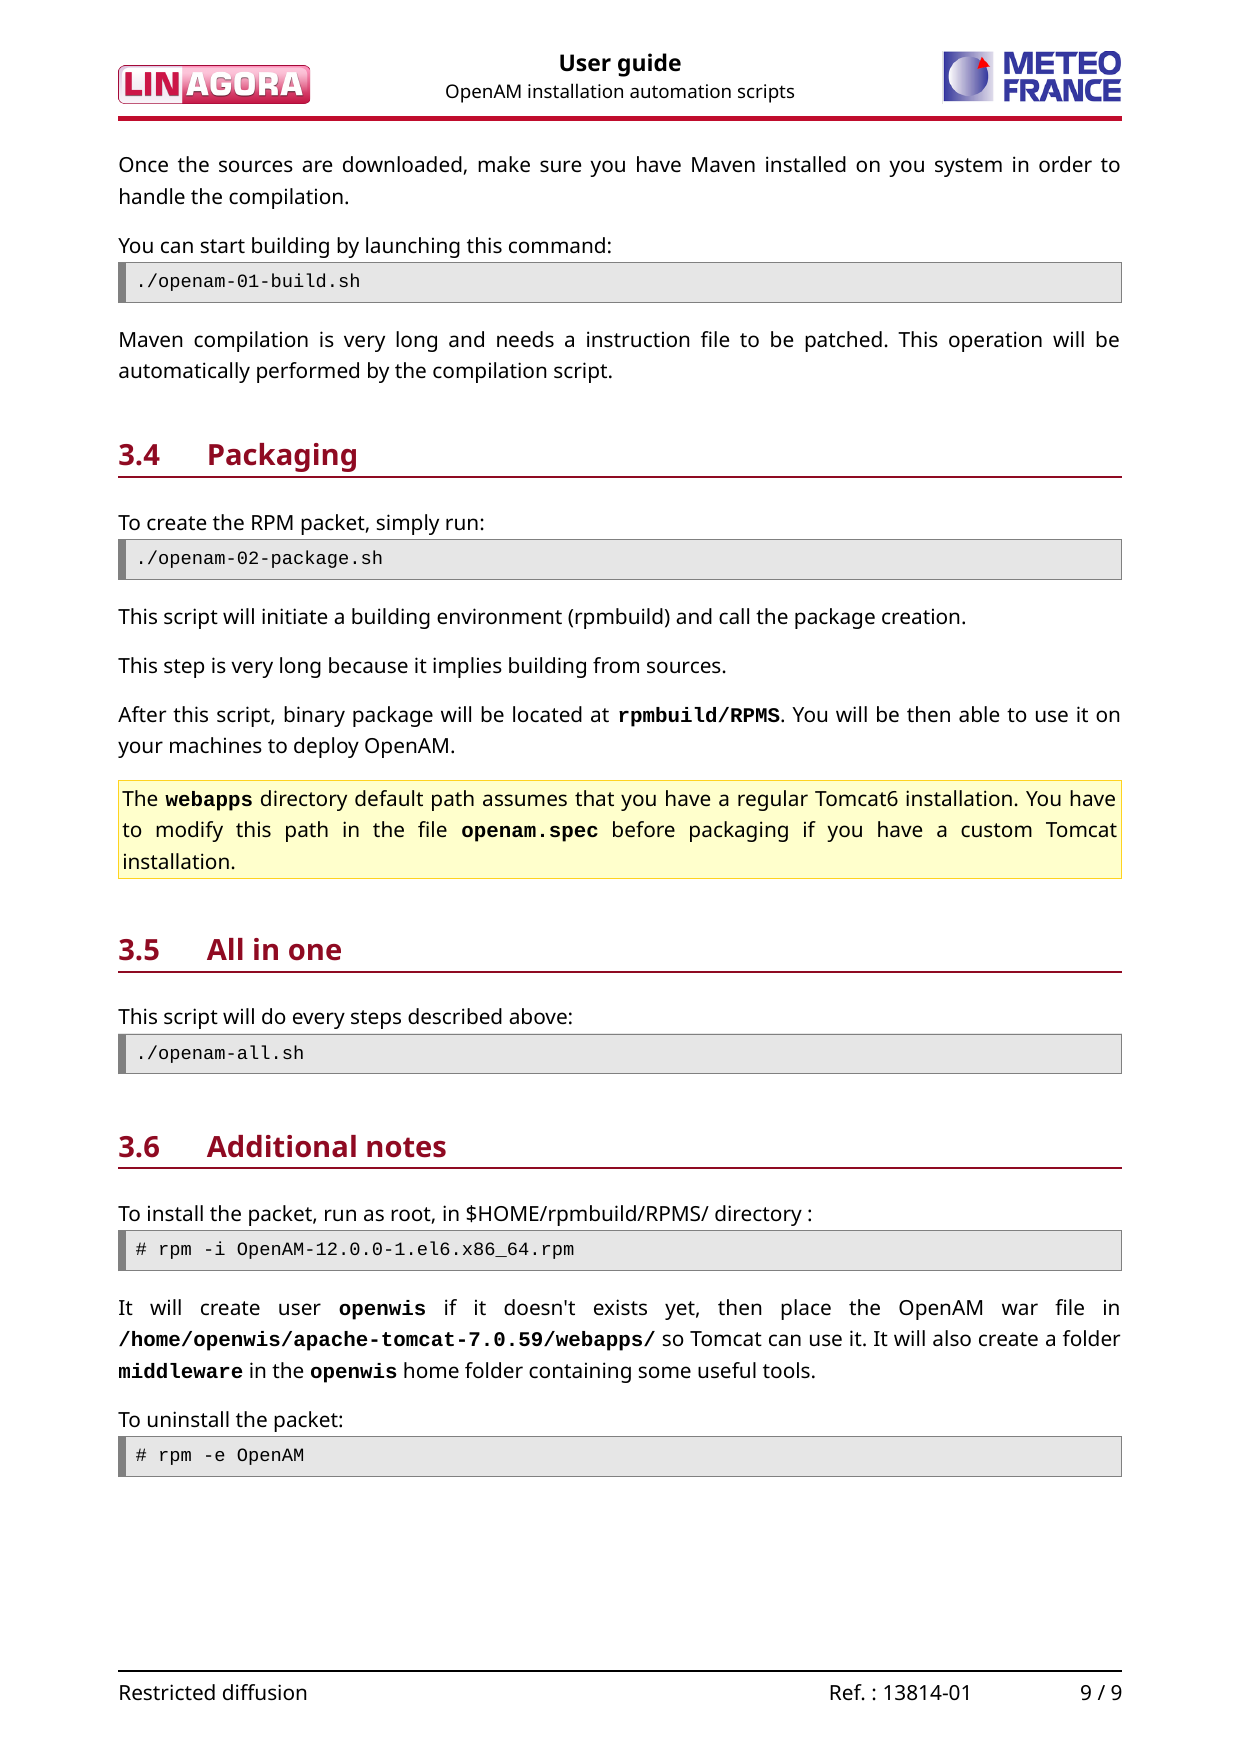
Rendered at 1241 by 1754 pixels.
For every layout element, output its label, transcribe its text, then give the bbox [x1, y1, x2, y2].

subtitle Packaging [118, 435, 1122, 476]
text To uninstall the packet: [118, 1405, 1122, 1433]
text Once the sources are downloaded, make sure you have Maven installed on you system in order to handle the compilation. [118, 151, 1122, 210]
picture [118, 65, 311, 104]
text # rpm -i OpenAM-12.0.0-1.el6.x86_64.rpm [126, 1231, 1121, 1270]
text ./openam-02-package.sh [126, 540, 1121, 579]
text ./openam-all.sh [126, 1035, 1121, 1073]
text This script will do every steps described above: [118, 1002, 1122, 1031]
text You can start building by launching this command: [118, 231, 1122, 259]
subtitle Additional notes [118, 1126, 1122, 1167]
text It will create user openwis if it doesn't exists yet, then place the OpenAM war file in /home/openwis/apache-tomcat-7.0.59/webapps/ so Tomcat can use it. It will also create a folder middleware in the openwis home folder containing some useful tools. [118, 1293, 1122, 1384]
text After this script, binary package will be located at rpmbuild/RPMS. You will be then able to use it on your machines to deploy OpenAM. [118, 700, 1122, 759]
text This script will initiate a building environment (rpmbuild) and call the package creation. [118, 602, 1122, 630]
subtitle All in one [118, 929, 1122, 971]
picture [942, 51, 1123, 104]
text Maven compilation is very long and needs a instruction file to be patched. This operation will be automatically performed by the compilation script. [118, 325, 1122, 384]
text To install the packet, run as root, in $HOME/rpmbuild/RPMS/ directory : [118, 1199, 1122, 1227]
text The webapps directory default path assumes that you have a regular Tomcat6 installation. You have to modify this path in the file openam.spec before packaging if you have a custom Tomcat installation. [119, 781, 1121, 878]
text To create the RPM packet, simply run: [118, 508, 1122, 536]
text This step is very long because it implies building from sources. [118, 651, 1122, 679]
text # rpm -e OpenAM [126, 1437, 1121, 1476]
text ./openam-01-build.sh [126, 263, 1121, 302]
